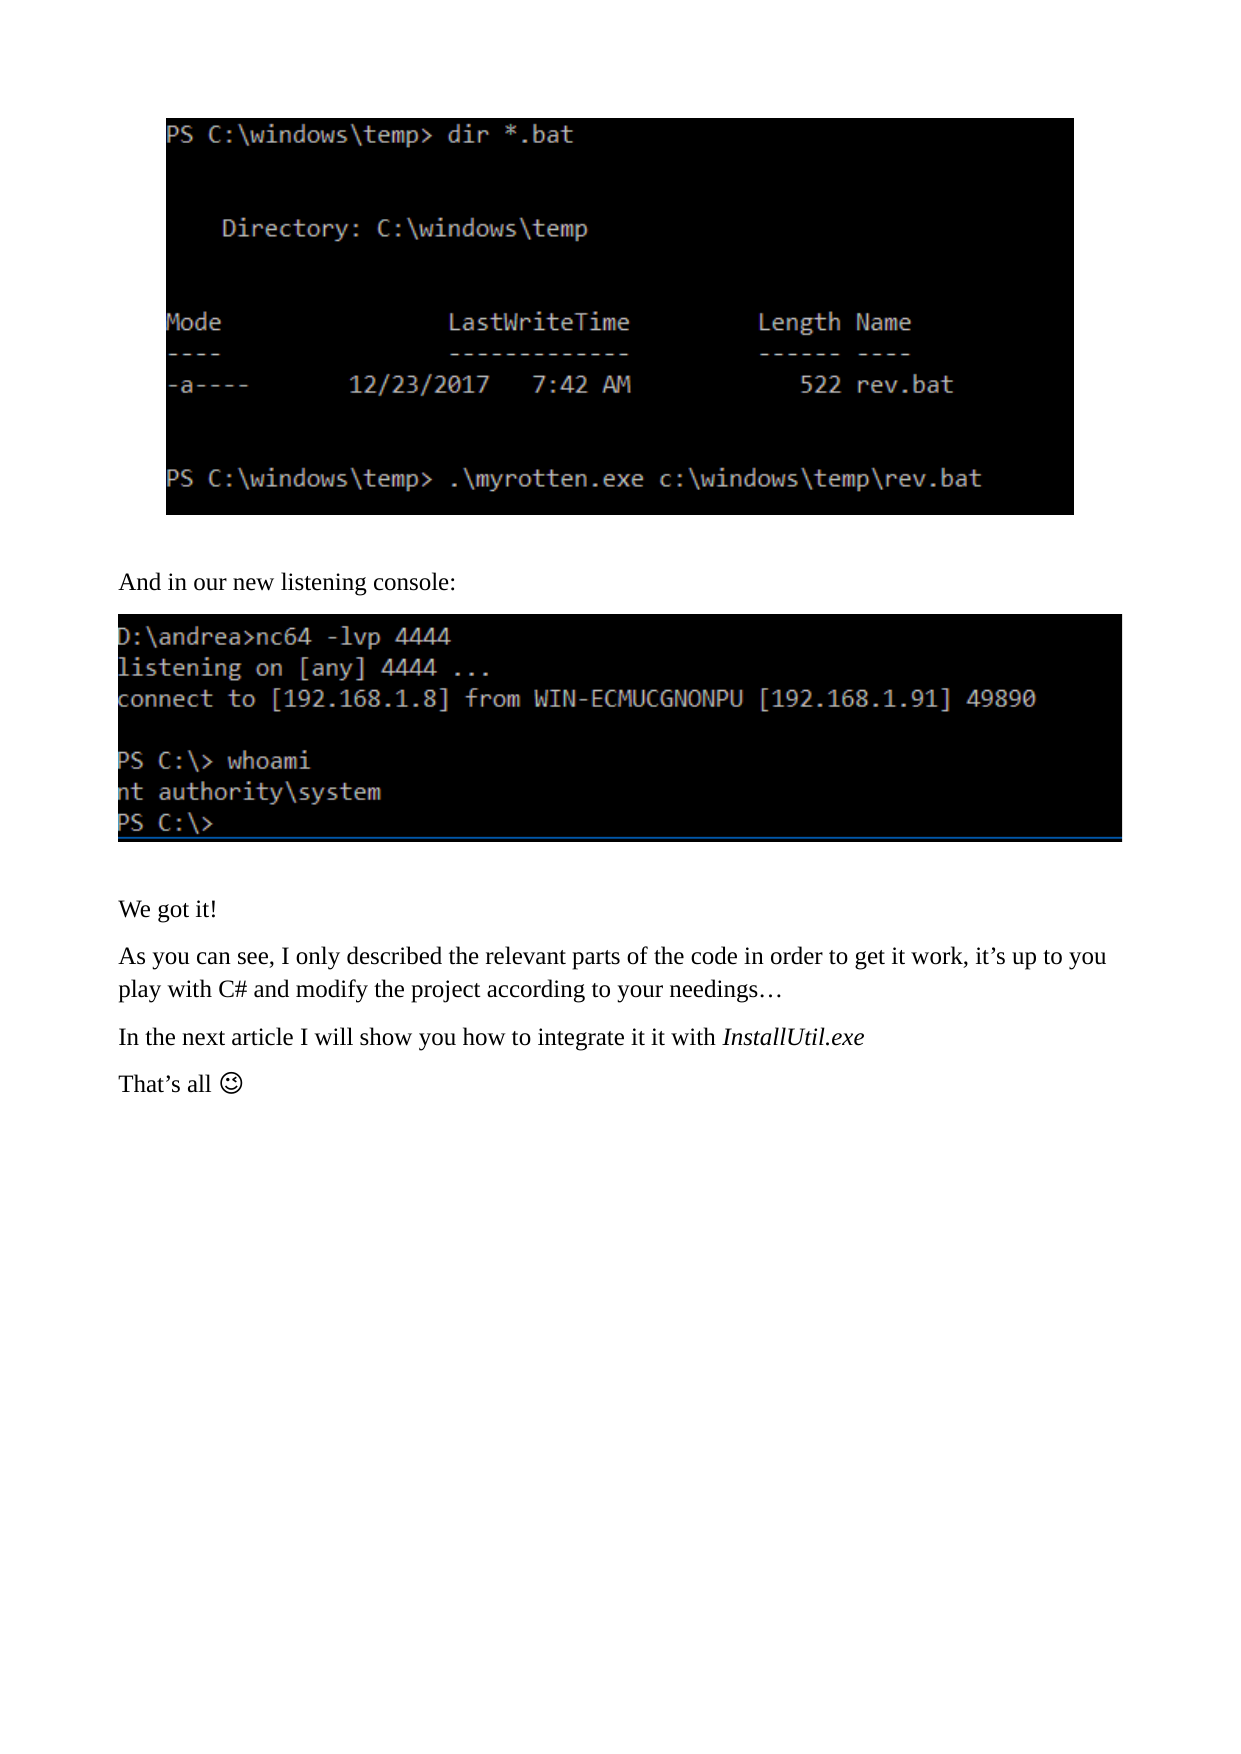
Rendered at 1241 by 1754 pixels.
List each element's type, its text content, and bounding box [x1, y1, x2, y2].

text We got it! [118, 894, 1122, 922]
picture [166, 118, 1074, 515]
text In the next article I will show you how to integrate it it with InstallUtil.exe [118, 1022, 1122, 1051]
picture [118, 614, 1123, 842]
text And in our new listening console: [118, 567, 1122, 596]
text That’s all 😉 [118, 1069, 1122, 1098]
text As you can see, I only described the relevant parts of the code in order to get it work, it’s up to you play with C# and modify the project according to your needings… [118, 941, 1122, 1003]
